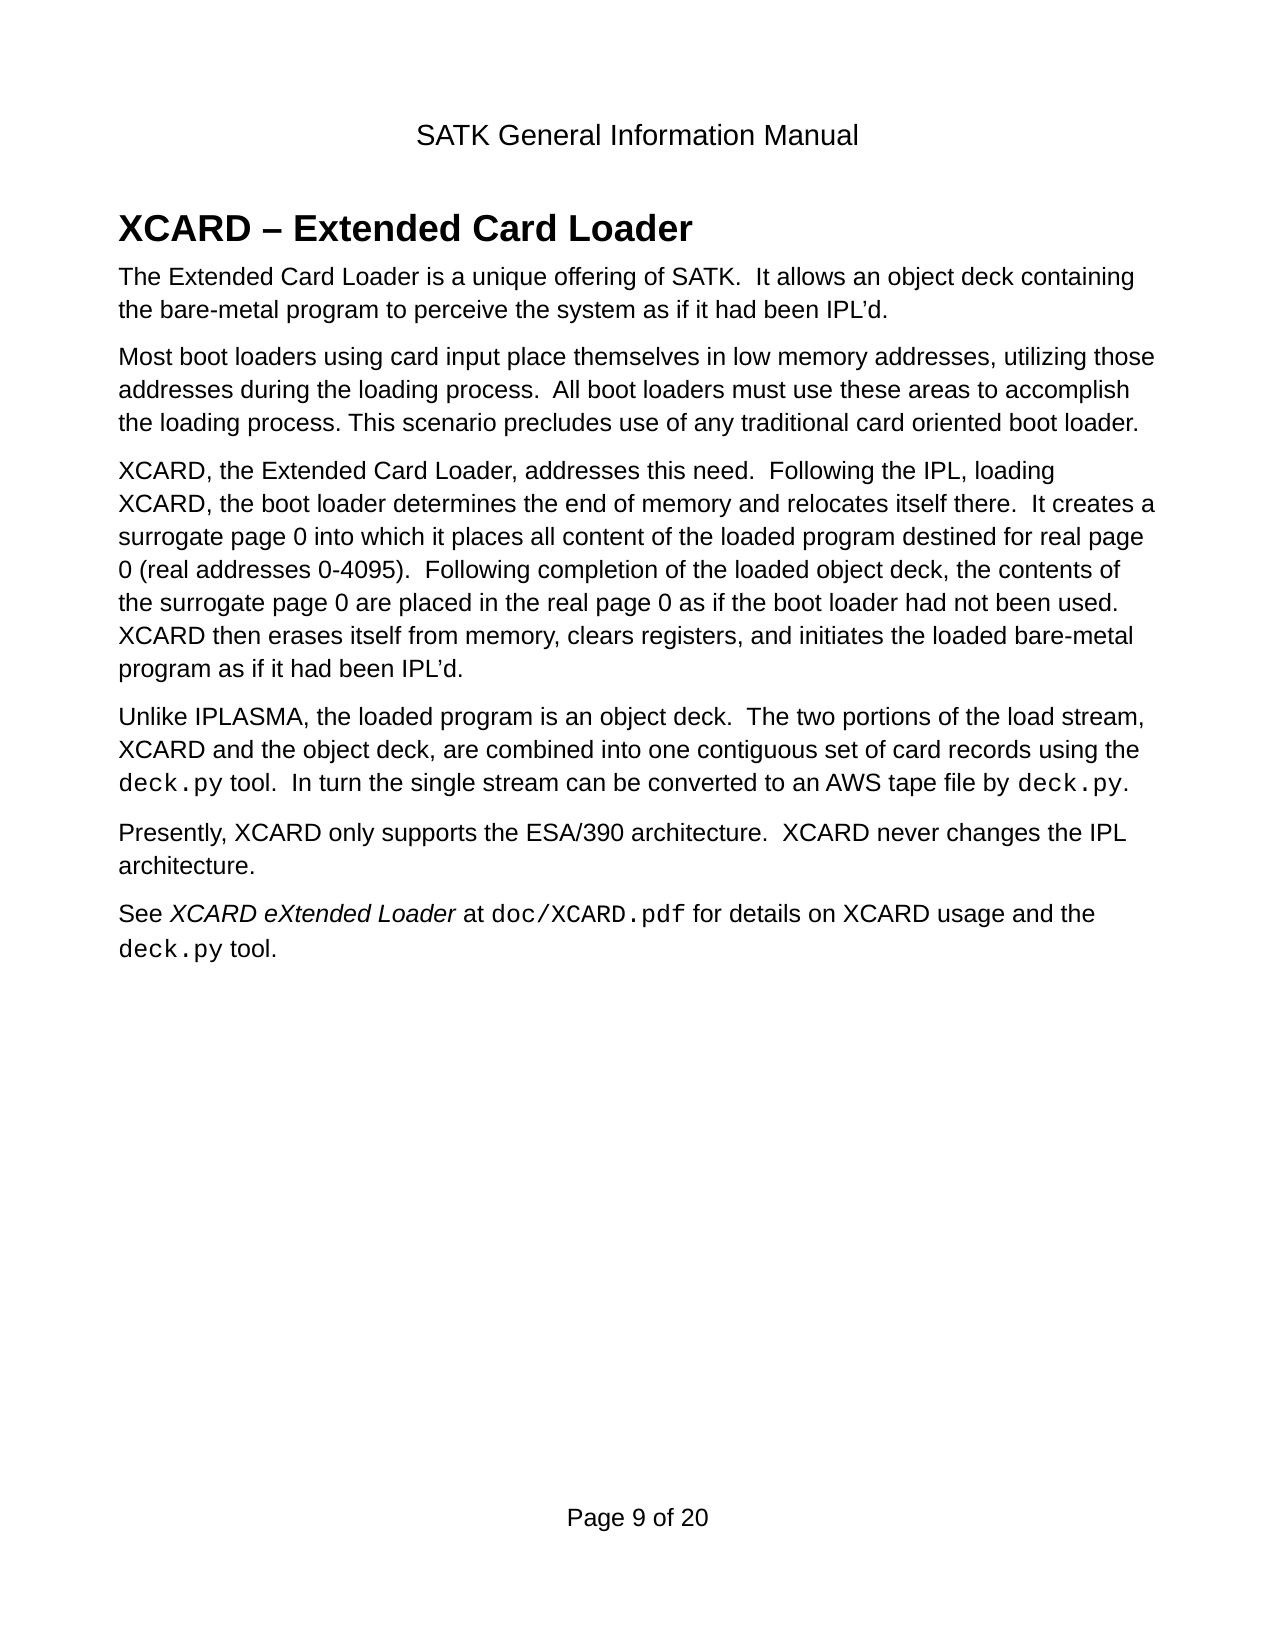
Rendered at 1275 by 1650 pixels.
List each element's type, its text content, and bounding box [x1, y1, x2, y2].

text Unlike IPLASMA, the loaded program is an object deck. The two portions of the load stream, XCARD and the object deck, are combined into one contiguous set of card records using the deck.py tool. In turn the single stream can be converted to an AWS tape file by deck.py. [118, 702, 1157, 799]
text Most boot loaders using card input place themselves in low memory addresses, utilizing those addresses during the loading process. All boot loaders must use these areas to accomplish the loading process. This scenario precludes use of any traditional card oriented boot loader. [118, 342, 1157, 437]
text XCARD, the Extended Card Loader, addresses this need. Following the IPL, loading XCARD, the boot loader determines the end of memory and relocates itself there. It creates a surrogate page 0 into which it places all content of the loaded program destined for real page 0 (real addresses 0-4095). Following completion of the loaded object deck, the contents of the surrogate page 0 are placed in the real page 0 as if the boot loader had not been used. XCARD then erases itself from memory, clears registers, and initiates the loaded bare-metal program as if it had been IPL’d. [118, 456, 1157, 683]
text The Extended Card Loader is a unique offering of SATK. It allows an object deck containing the bare-metal program to perceive the system as if it had been IPL’d. [118, 262, 1157, 323]
text See XCARD eXtended Loader at doc/XCARD.pdf for details on XCARD usage and the deck.py tool. [118, 898, 1157, 965]
text Presently, XCARD only supports the ESA/390 architecture. XCARD never changes the IPL architecture. [118, 818, 1157, 880]
subtitle XCARD – Extended Card Loader [118, 206, 1157, 249]
